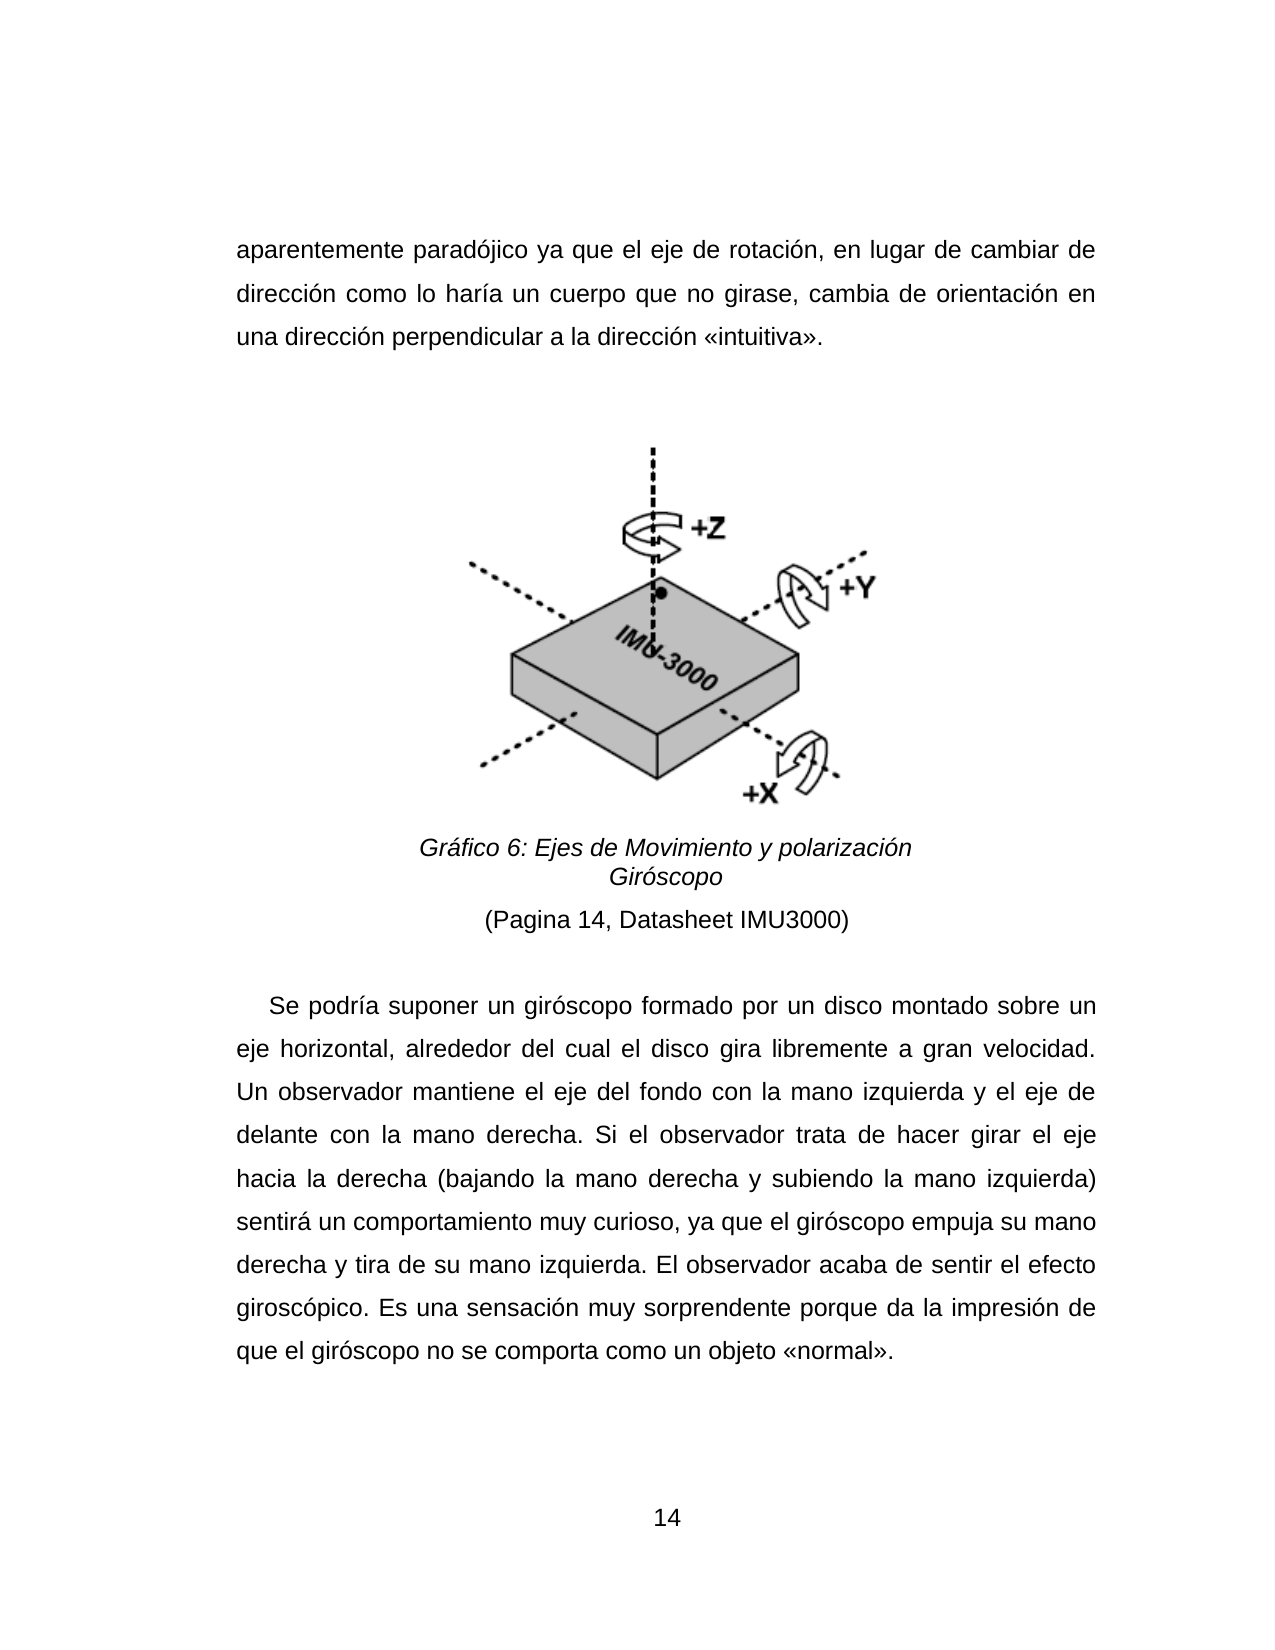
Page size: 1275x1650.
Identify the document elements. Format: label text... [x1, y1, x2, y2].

text Se podría suponer un giróscopo formado por un disco montado sobre un eje horizontal, alrededor del cual el disco gira libremente a gran velocidad. Un observador mantiene el eje del fondo con la mano izquierda y el eje de delante con la mano derecha. Si el observador trata de hacer girar el eje hacia la derecha (bajando la mano derecha y subiendo la mano izquierda) sentirá un comportamiento muy curioso, ya que el giróscopo empuja su mano derecha y tira de su mano izquierda. El observador acaba de sentir el efecto giroscópico. Es una sensación muy sorprendente porque da la impresión de que el giróscopo no se comporta como un objeto «normal». [236, 991, 1098, 1365]
picture [418, 415, 917, 833]
text (Pagina 14, Datasheet IMU3000) [236, 403, 1098, 934]
text aparentemente paradójico ya que el eje de rotación, en lugar de cambiar de dirección como lo haría un cuerpo que no girase, cambia de orientación en una dirección perpendicular a la dirección «intuitiva». [236, 235, 1098, 350]
text Gráfico 6: Ejes de Movimiento y polarización Giróscopo [418, 833, 916, 891]
